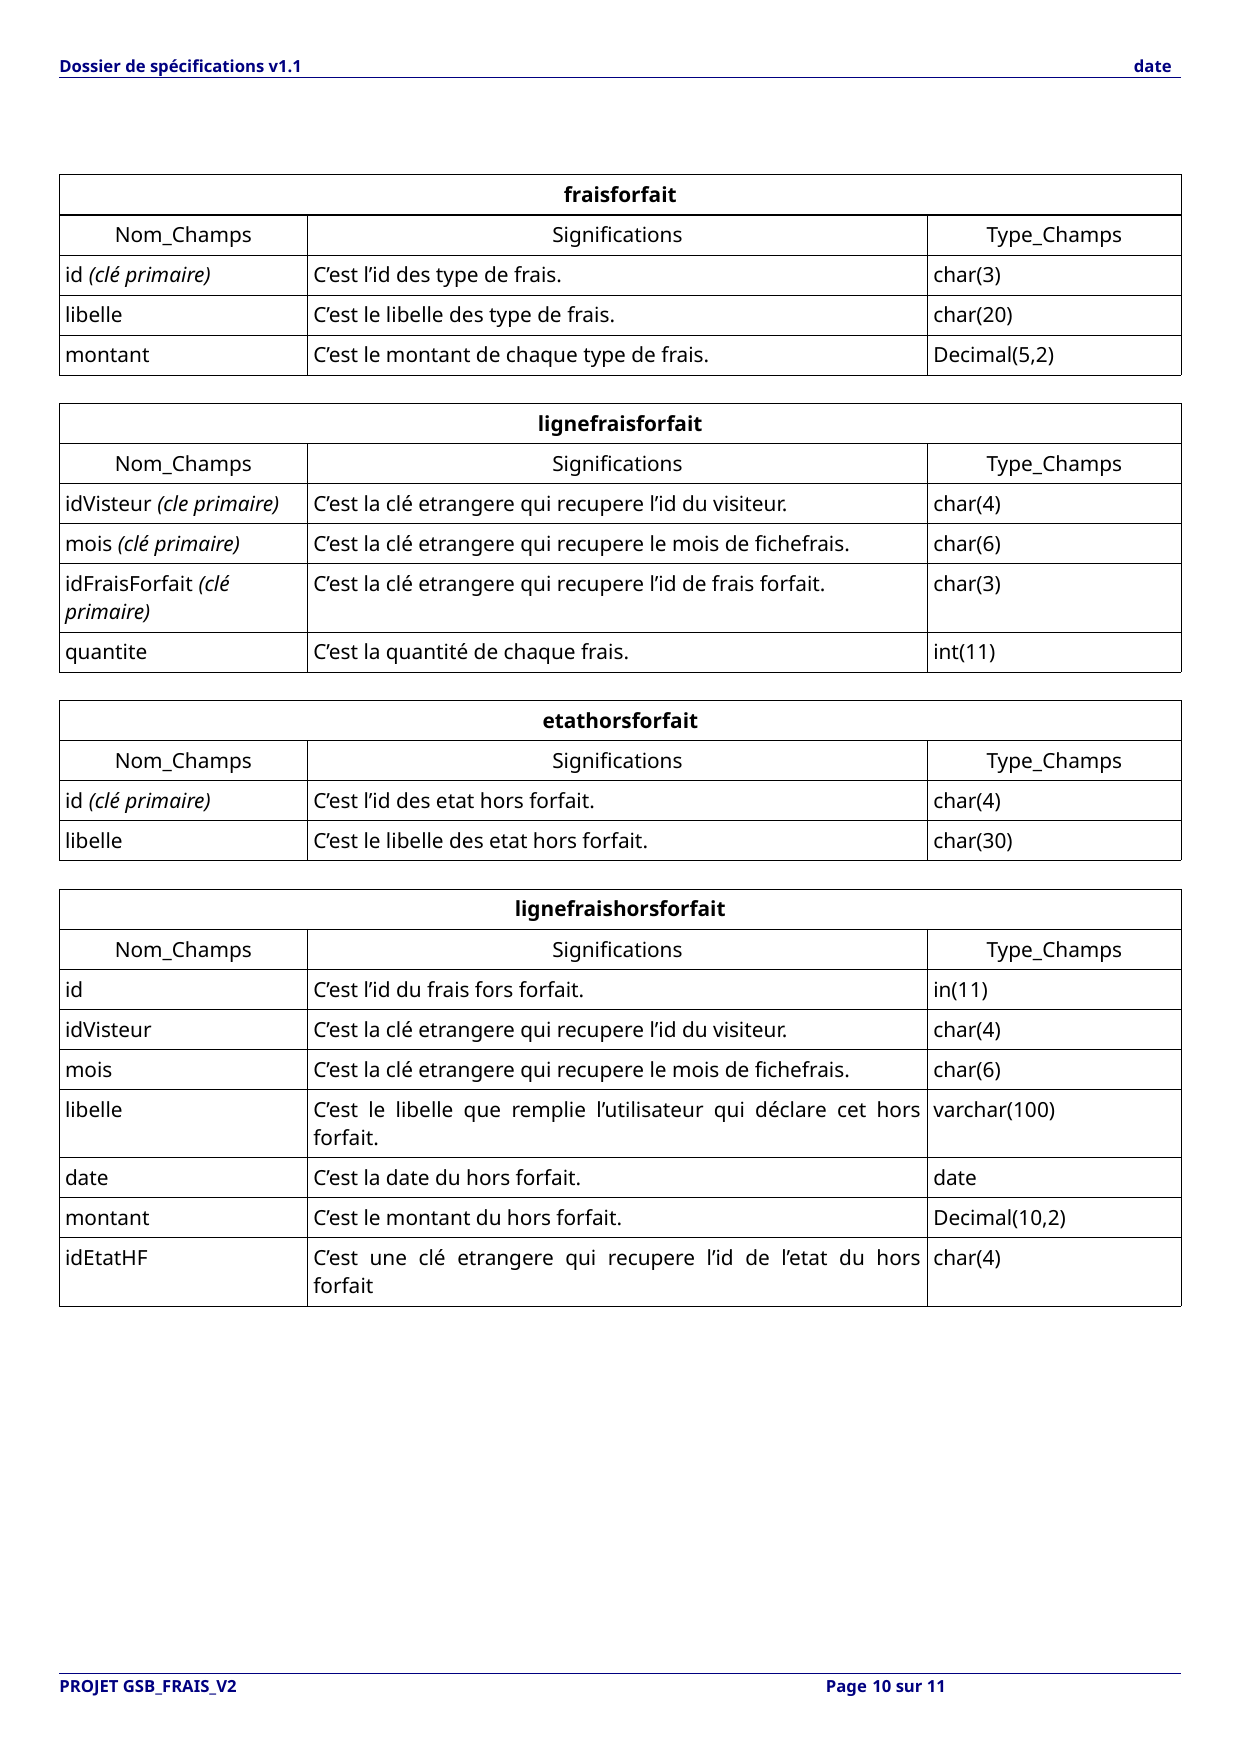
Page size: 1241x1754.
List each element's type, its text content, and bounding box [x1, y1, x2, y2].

table_cell C’est la clé etrangere qui recupere l’id de frais forfait. [308, 564, 927, 632]
table_header Significations [308, 741, 927, 780]
table_cell id [60, 970, 307, 1009]
table_header Type_Champs [928, 444, 1181, 483]
table_cell varchar(100) [928, 1090, 1181, 1157]
table_cell int(11) [928, 633, 1181, 672]
table_cell char(4) [928, 1010, 1181, 1049]
table_cell C’est le libelle des etat hors forfait. [308, 821, 927, 860]
table_cell montant [60, 336, 307, 374]
table_cell C’est le montant du hors forfait. [308, 1198, 927, 1237]
table_header Type_Champs [928, 741, 1181, 780]
table_header Nom_Champs [60, 444, 307, 483]
table_header lignefraishorsforfait [60, 890, 1181, 929]
table_cell idVisteur [60, 1010, 307, 1049]
table_cell C’est la date du hors forfait. [308, 1158, 927, 1197]
table_cell char(30) [928, 821, 1181, 860]
table_header Type_Champs [928, 930, 1181, 969]
table_cell char(20) [928, 296, 1181, 334]
table_cell C’est l’id des etat hors forfait. [308, 781, 927, 820]
table_cell C’est la clé etrangere qui recupere l’id du visiteur. [308, 1010, 927, 1049]
table_cell char(4) [928, 1238, 1181, 1306]
table_cell C’est une clé etrangere qui recupere l’id de l’etat du hors forfait [308, 1238, 927, 1306]
table_cell date [928, 1158, 1181, 1197]
table_header fraisforfait [60, 175, 1181, 214]
table_cell quantite [60, 633, 307, 672]
table_cell mois [60, 1050, 307, 1089]
table_cell idVisteur (cle primaire) [60, 484, 307, 523]
table_cell C’est le montant de chaque type de frais. [308, 336, 927, 374]
table_header Significations [308, 444, 927, 483]
table_cell in(11) [928, 970, 1181, 1009]
table_header Nom_Champs [60, 741, 307, 780]
table_cell C’est l’id du frais fors forfait. [308, 970, 927, 1009]
table_cell char(6) [928, 524, 1181, 563]
table_header Type_Champs [928, 216, 1181, 254]
table_header lignefraisforfait [60, 404, 1181, 443]
table_cell libelle [60, 1090, 307, 1157]
table_cell Decimal(5,2) [928, 336, 1181, 374]
table_cell Decimal(10,2) [928, 1198, 1181, 1237]
table_cell mois (clé primaire) [60, 524, 307, 563]
table_header Nom_Champs [60, 930, 307, 969]
table_cell date [60, 1158, 307, 1197]
table_cell char(3) [928, 564, 1181, 632]
table_cell C’est l’id des type de frais. [308, 256, 927, 294]
table_cell libelle [60, 296, 307, 334]
table_cell char(3) [928, 256, 1181, 294]
table_cell C’est le libelle que remplie l’utilisateur qui déclare cet hors forfait. [308, 1090, 927, 1157]
table_cell id (clé primaire) [60, 781, 307, 820]
table_header etathorsforfait [60, 701, 1181, 740]
table_cell C’est le libelle des type de frais. [308, 296, 927, 334]
table_cell char(4) [928, 781, 1181, 820]
table_header Significations [308, 216, 927, 254]
table_cell C’est la clé etrangere qui recupere le mois de fichefrais. [308, 524, 927, 563]
table_cell C’est la clé etrangere qui recupere l’id du visiteur. [308, 484, 927, 523]
table_cell montant [60, 1198, 307, 1237]
table_cell id (clé primaire) [60, 256, 307, 294]
table_header Nom_Champs [60, 216, 307, 254]
table_cell C’est la quantité de chaque frais. [308, 633, 927, 672]
table_cell libelle [60, 821, 307, 860]
table_cell char(6) [928, 1050, 1181, 1089]
table_header Significations [308, 930, 927, 969]
table_cell idEtatHF [60, 1238, 307, 1306]
table_cell idFraisForfait (clé primaire) [60, 564, 307, 632]
table_cell char(4) [928, 484, 1181, 523]
table_cell C’est la clé etrangere qui recupere le mois de fichefrais. [308, 1050, 927, 1089]
